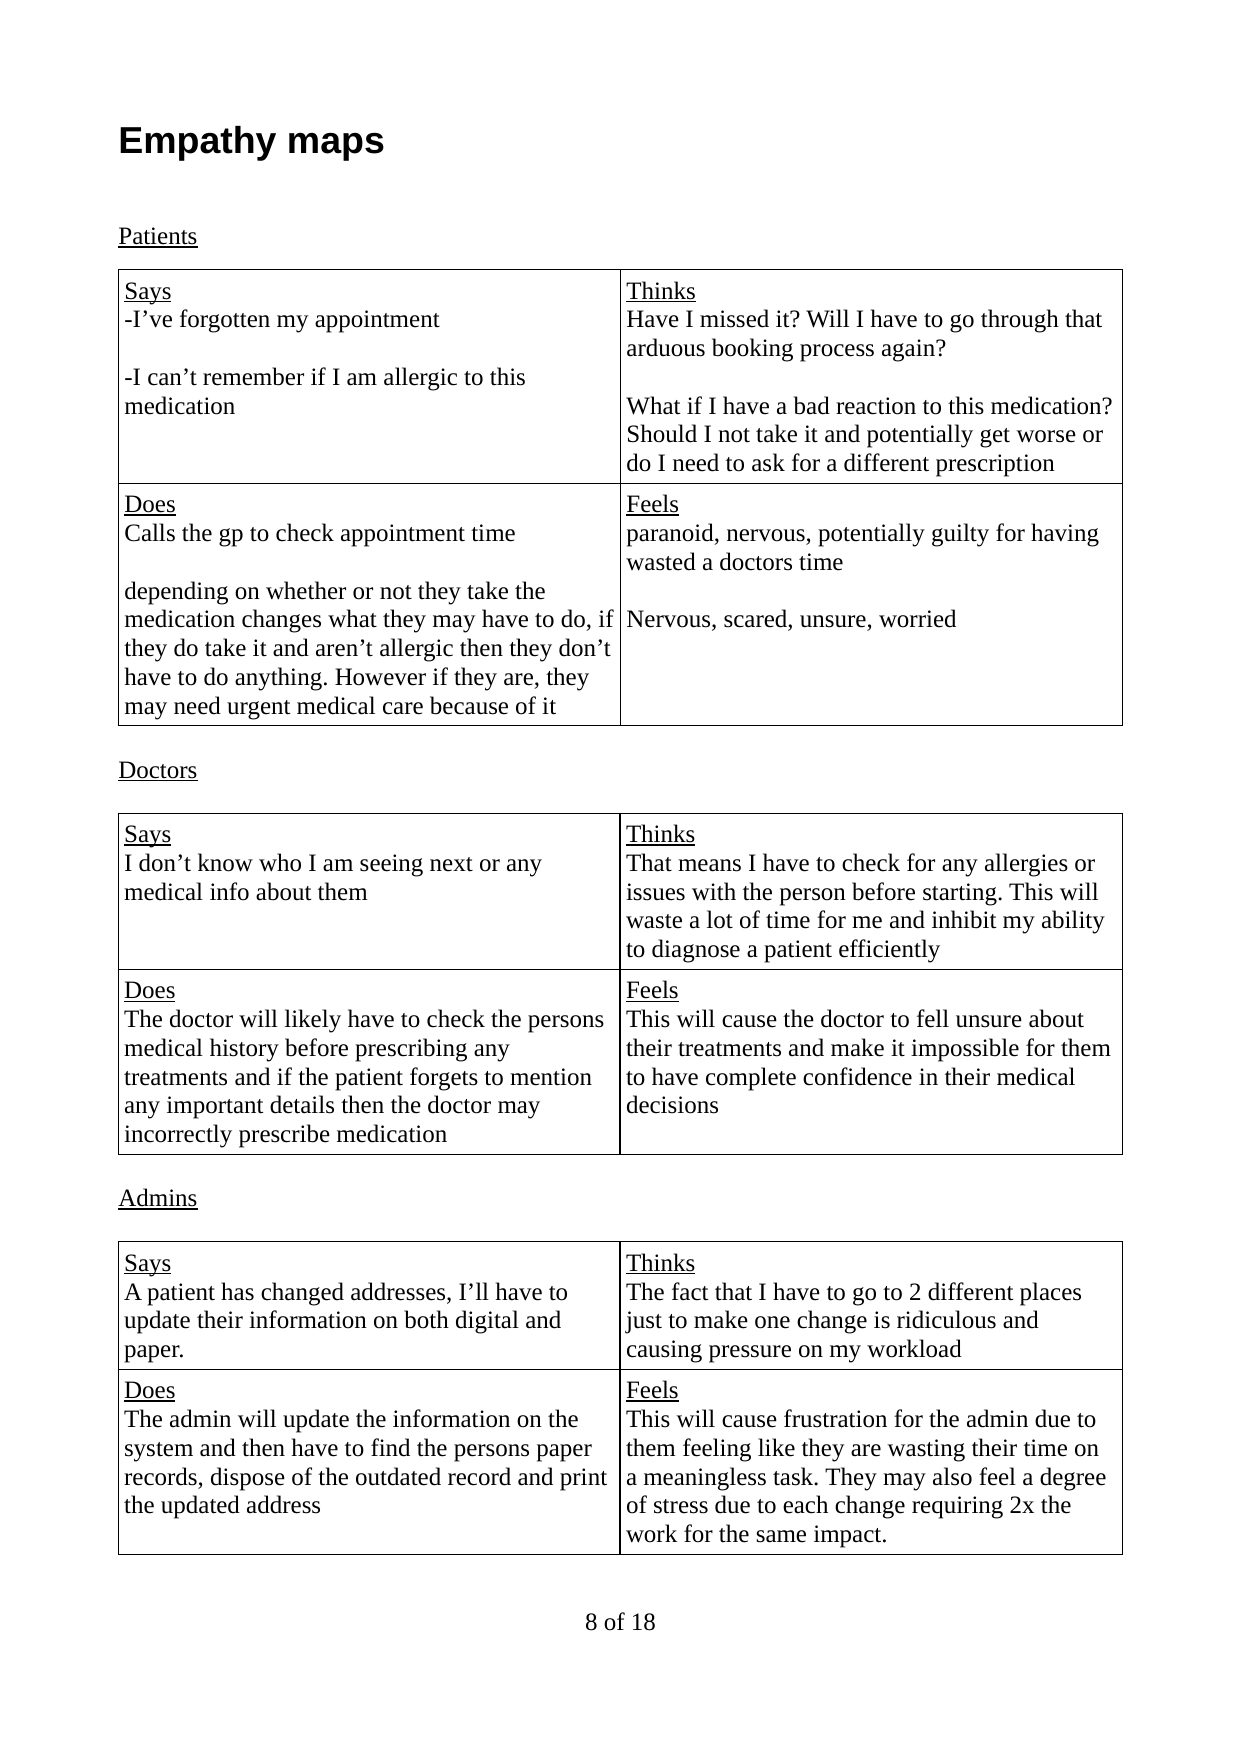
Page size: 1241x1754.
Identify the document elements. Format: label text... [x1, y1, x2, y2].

table_header Thinks Have I missed it? Will I have to go through that arduous booking process again? What if I have a bad reaction to this medication? Should I not take it and potentially get worse or do I need to ask for a different prescription [621, 270, 1122, 483]
text Admins [118, 1183, 1122, 1212]
table_cell Feels This will cause the doctor to fell unsure about their treatments and make it impossible for them to have complete confidence in their medical decisions [621, 970, 1122, 1154]
table_header Says A patient has changed addresses, I’ll have to update their information on both digital and paper. [119, 1242, 619, 1368]
table_cell Feels paranoid, nervous, potentially guilty for having wasted a doctors time Nervous, scared, unsure, worried [621, 484, 1122, 725]
text Doctors [118, 755, 1122, 784]
table_header Says I don’t know who I am seeing next or any medical info about them [119, 814, 619, 969]
table_header Thinks The fact that I have to go to 2 different places just to make one change is ridiculous and causing pressure on my workload [621, 1242, 1122, 1368]
text Patients [118, 221, 1122, 250]
table_cell Feels This will cause frustration for the admin due to them feeling like they are wasting their time on a meaningless task. They may also feel a degree of stress due to each change requiring 2x the work for the same impact. [621, 1370, 1122, 1553]
subtitle Empathy maps [118, 118, 1122, 161]
table_header Says -I’ve forgotten my appointment -I can’t remember if I am allergic to this medication [119, 270, 620, 483]
table_header Thinks That means I have to check for any allergies or issues with the person before starting. This will waste a lot of time for me and inhibit my ability to diagnose a patient efficiently [621, 814, 1122, 969]
table_cell Does Calls the gp to check appointment time depending on whether or not they take the medication changes what they may have to do, if they do take it and aren’t allergic then they don’t have to do anything. However if they are, they may need urgent medical care because of it [119, 484, 620, 725]
table_cell Does The doctor will likely have to check the persons medical history before prescribing any treatments and if the patient forgets to mention any important details then the doctor may incorrectly prescribe medication [119, 970, 619, 1154]
table_cell Does The admin will update the information on the system and then have to find the persons paper records, dispose of the outdated record and print the updated address [119, 1370, 619, 1553]
